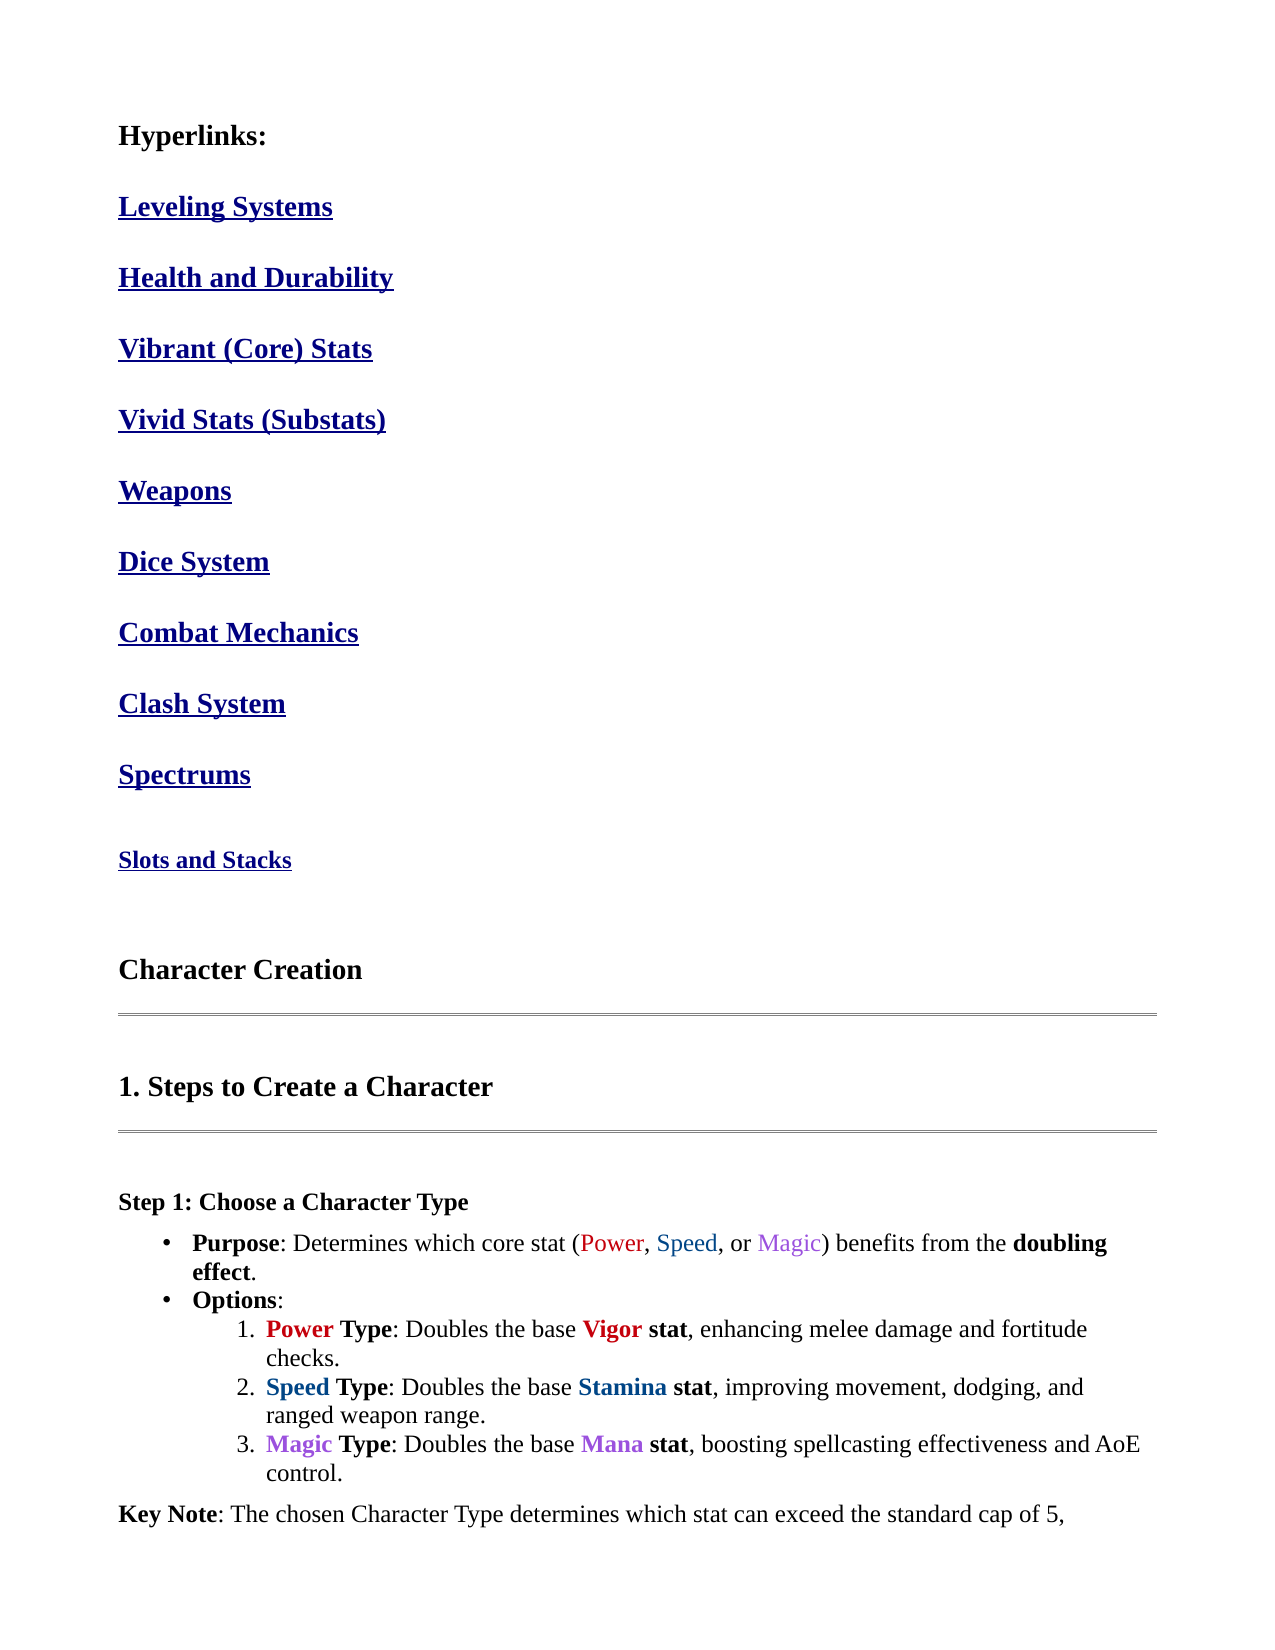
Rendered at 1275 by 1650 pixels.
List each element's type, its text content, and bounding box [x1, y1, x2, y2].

list Options: [162, 1285, 1157, 1314]
text Key Note: The chosen Character Type determines which stat can exceed the standard cap of 5, [118, 1499, 1157, 1528]
subtitle Clash System [118, 686, 1157, 720]
subtitle Hyperlinks: [118, 118, 1157, 152]
subtitle Combat Mechanics [118, 615, 1157, 649]
subtitle Vibrant (Core) Stats [118, 331, 1157, 365]
list Speed Type: Doubles the base Stamina stat, improving movement, dodging, and ranged weapon range. [236, 1372, 1157, 1429]
subtitle Health and Durability [118, 260, 1157, 294]
list Power Type: Doubles the base Vigor stat, enhancing melee damage and fortitude checks. [236, 1314, 1157, 1372]
list Purpose: Determines which core stat (Power, Speed, or Magic) benefits from the doubling effect. [162, 1228, 1157, 1285]
text Slots and Stacks [118, 845, 1157, 873]
subtitle Spectrums [118, 757, 1157, 791]
subtitle Dice System [118, 544, 1157, 578]
subtitle Weapons [118, 473, 1157, 507]
subtitle 1. Steps to Create a Character [118, 1069, 1157, 1103]
subtitle Step 1: Choose a Character Type [118, 1187, 1157, 1215]
subtitle Vivid Stats (Substats) [118, 402, 1157, 436]
list Magic Type: Doubles the base Mana stat, boosting spellcasting effectiveness and AoE control. [236, 1429, 1157, 1487]
subtitle Character Creation [118, 952, 1157, 986]
subtitle Leveling Systems [118, 189, 1157, 223]
